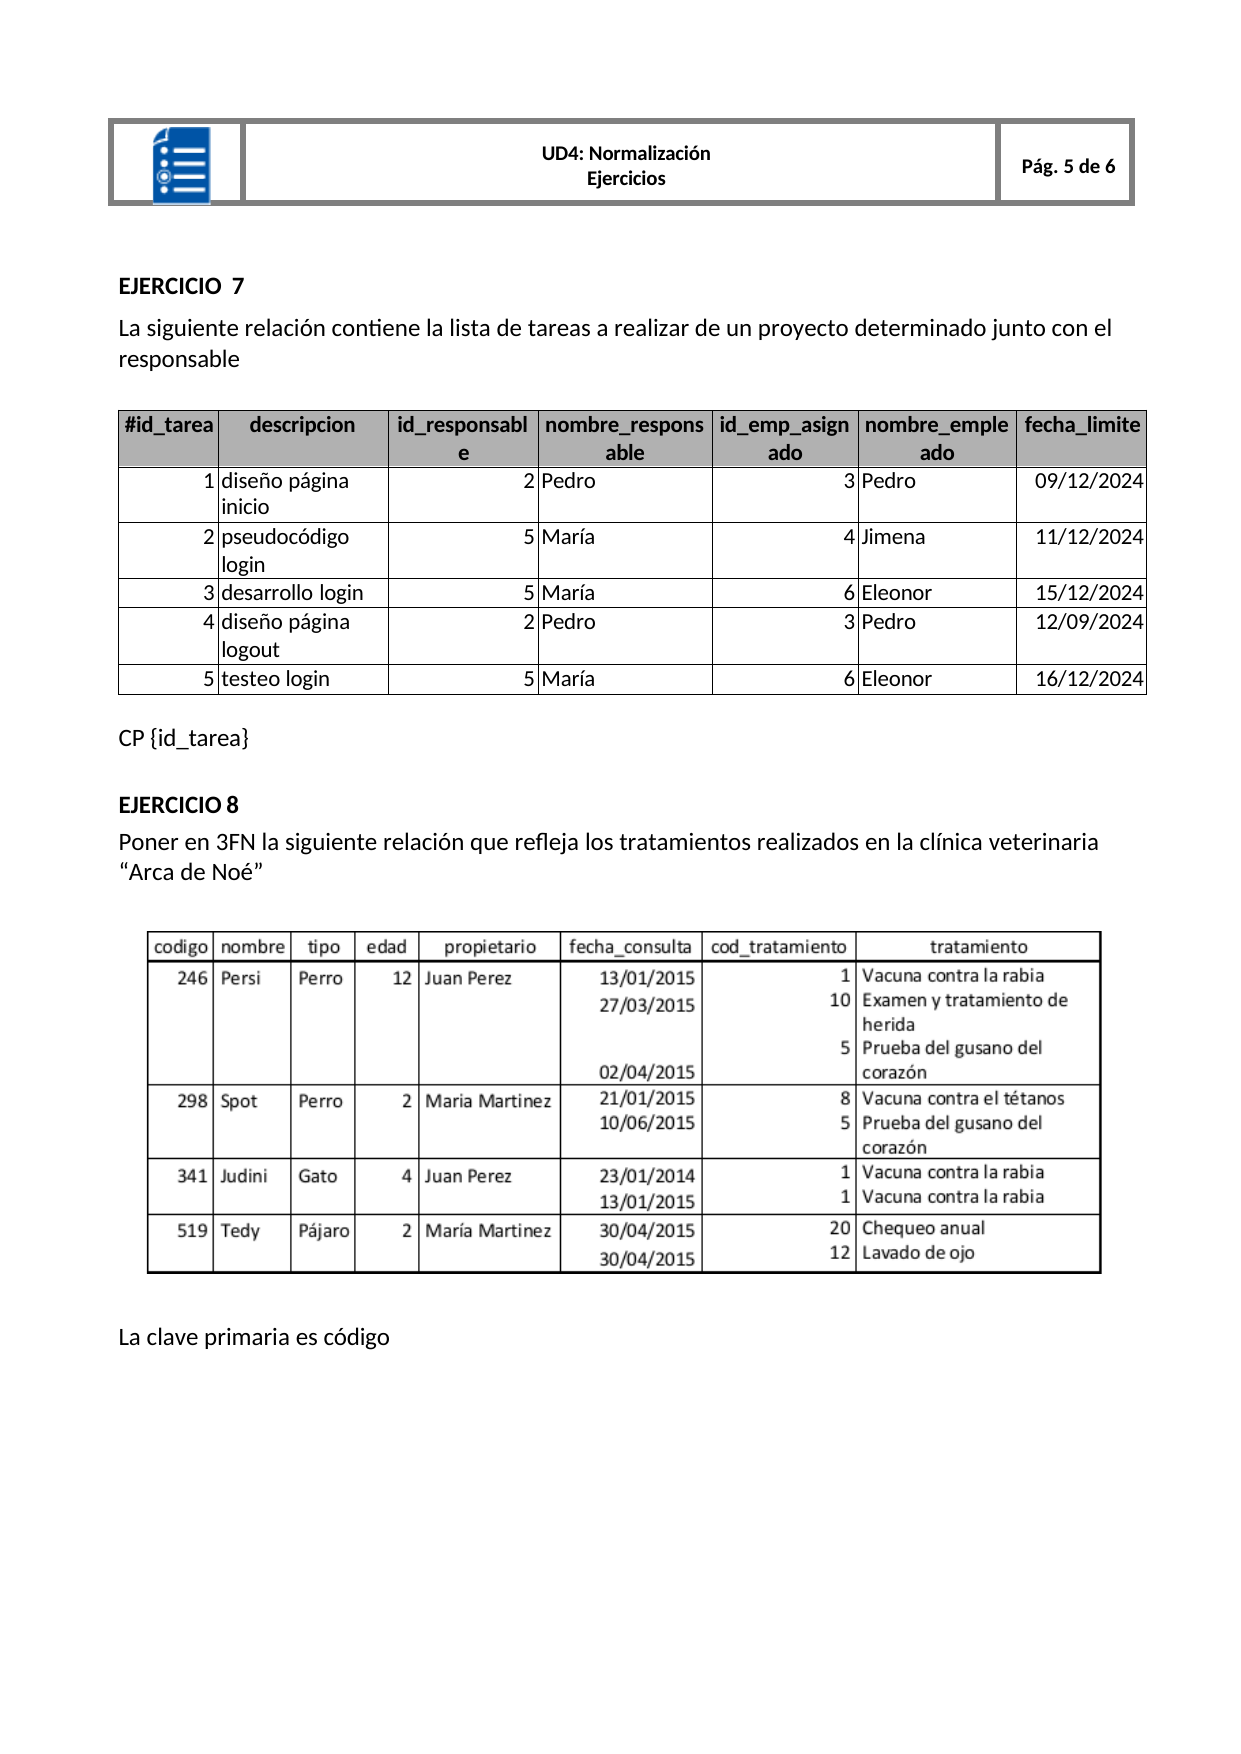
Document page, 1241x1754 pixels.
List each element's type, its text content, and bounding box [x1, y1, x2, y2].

table_cell 4 [119, 608, 218, 663]
text CP {id_tarea} [118, 723, 1166, 753]
table_header nombre_emple ado [859, 411, 1016, 466]
picture [146, 931, 1102, 1274]
table_cell 5 [389, 579, 538, 607]
table_cell 4 [713, 523, 858, 578]
picture [152, 127, 211, 205]
table_cell María [539, 523, 712, 578]
table_cell 2 [119, 523, 218, 578]
table_cell desarrollo login [219, 579, 388, 607]
table_cell 2 [389, 468, 538, 521]
table_header id_responsabl e [389, 411, 538, 466]
table_cell diseño página inicio [219, 468, 388, 521]
text La siguiente relación contiene la lista de tareas a realizar de un proyecto determinado junto con el responsable [118, 312, 1166, 373]
table_cell 3 [713, 468, 858, 521]
table_cell María [539, 579, 712, 607]
table_header fecha_limite [1017, 411, 1146, 466]
table_cell 5 [119, 665, 218, 694]
table_cell Pedro [859, 468, 1016, 521]
subtitle EJERCICIO 8 [118, 789, 1166, 820]
table_cell 1 [119, 468, 218, 521]
table_cell Jimena [859, 523, 1016, 578]
table_cell 09/12/2024 [1017, 468, 1146, 521]
table_cell 3 [119, 579, 218, 607]
table_cell 5 [389, 523, 538, 578]
text La clave primaria es código [118, 1321, 1166, 1352]
table_header nombre_respons able [539, 411, 712, 466]
table_cell testeo login [219, 665, 388, 694]
table_cell Pedro [539, 608, 712, 663]
table_cell 12/09/2024 [1017, 608, 1146, 663]
table_cell Eleonor [859, 579, 1016, 607]
table_header #id_tarea [119, 411, 218, 466]
text Poner en 3FN la siguiente relación que refleja los tratamientos realizados en la clínica veterinaria “Arca de Noé” [118, 826, 1114, 887]
table_cell 11/12/2024 [1017, 523, 1146, 578]
table_cell 16/12/2024 [1017, 665, 1146, 694]
table_cell 2 [389, 608, 538, 663]
table_cell María [539, 665, 712, 694]
table_cell pseudocódigo login [219, 523, 388, 578]
subtitle EJERCICIO 7 [118, 270, 1166, 301]
table_cell Pedro [859, 608, 1016, 663]
table_cell 5 [389, 665, 538, 694]
table_header descripcion [219, 411, 388, 466]
table_cell Pedro [539, 468, 712, 521]
table_cell 3 [713, 608, 858, 663]
table_cell 6 [713, 665, 858, 694]
table_cell Eleonor [859, 665, 1016, 694]
table_header id_emp_asign ado [713, 411, 858, 466]
table_cell diseño página logout [219, 608, 388, 663]
table_cell 15/12/2024 [1017, 579, 1146, 607]
table_cell 6 [713, 579, 858, 607]
